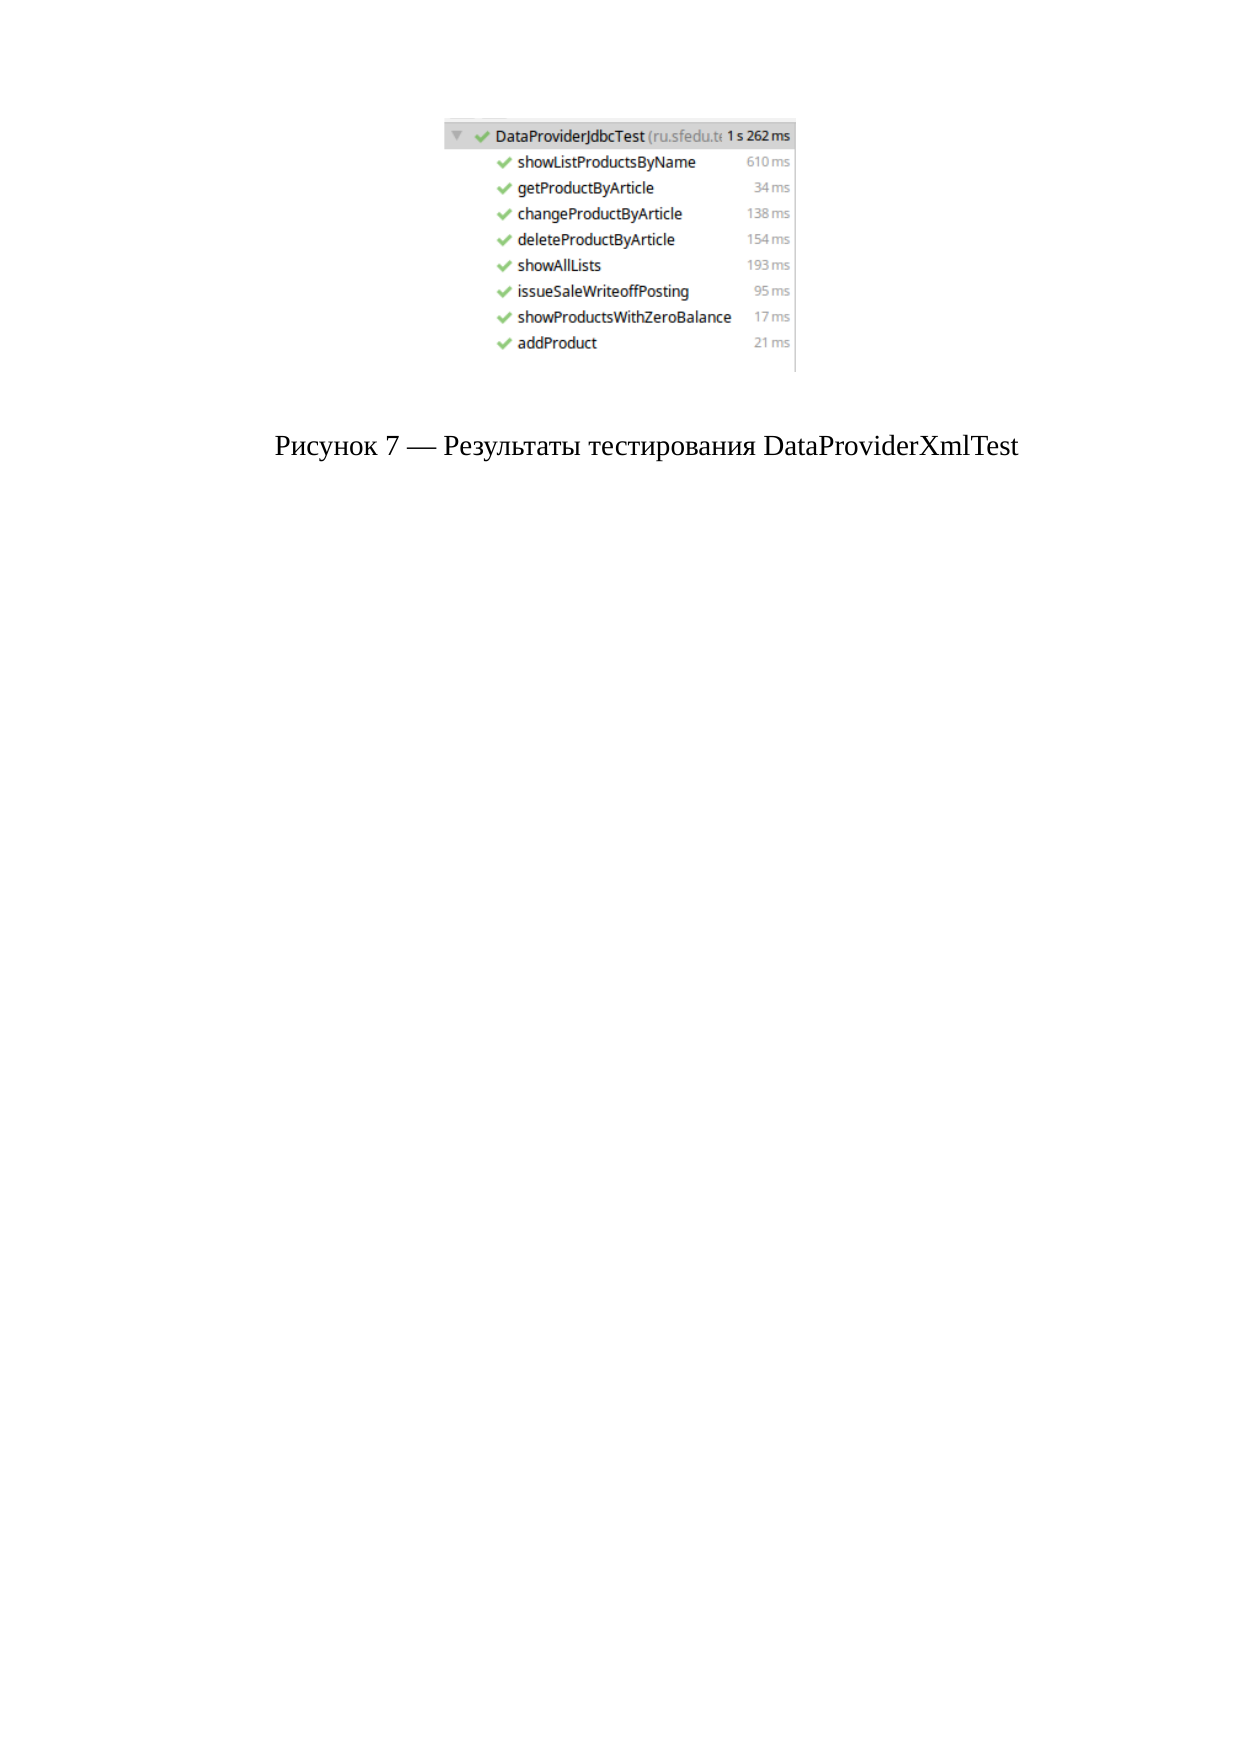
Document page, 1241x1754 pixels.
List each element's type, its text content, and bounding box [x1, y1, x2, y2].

picture [444, 118, 477, 372]
text Рисунок 7 — Результаты тестирования DataProviderXmlTest [118, 428, 1122, 462]
